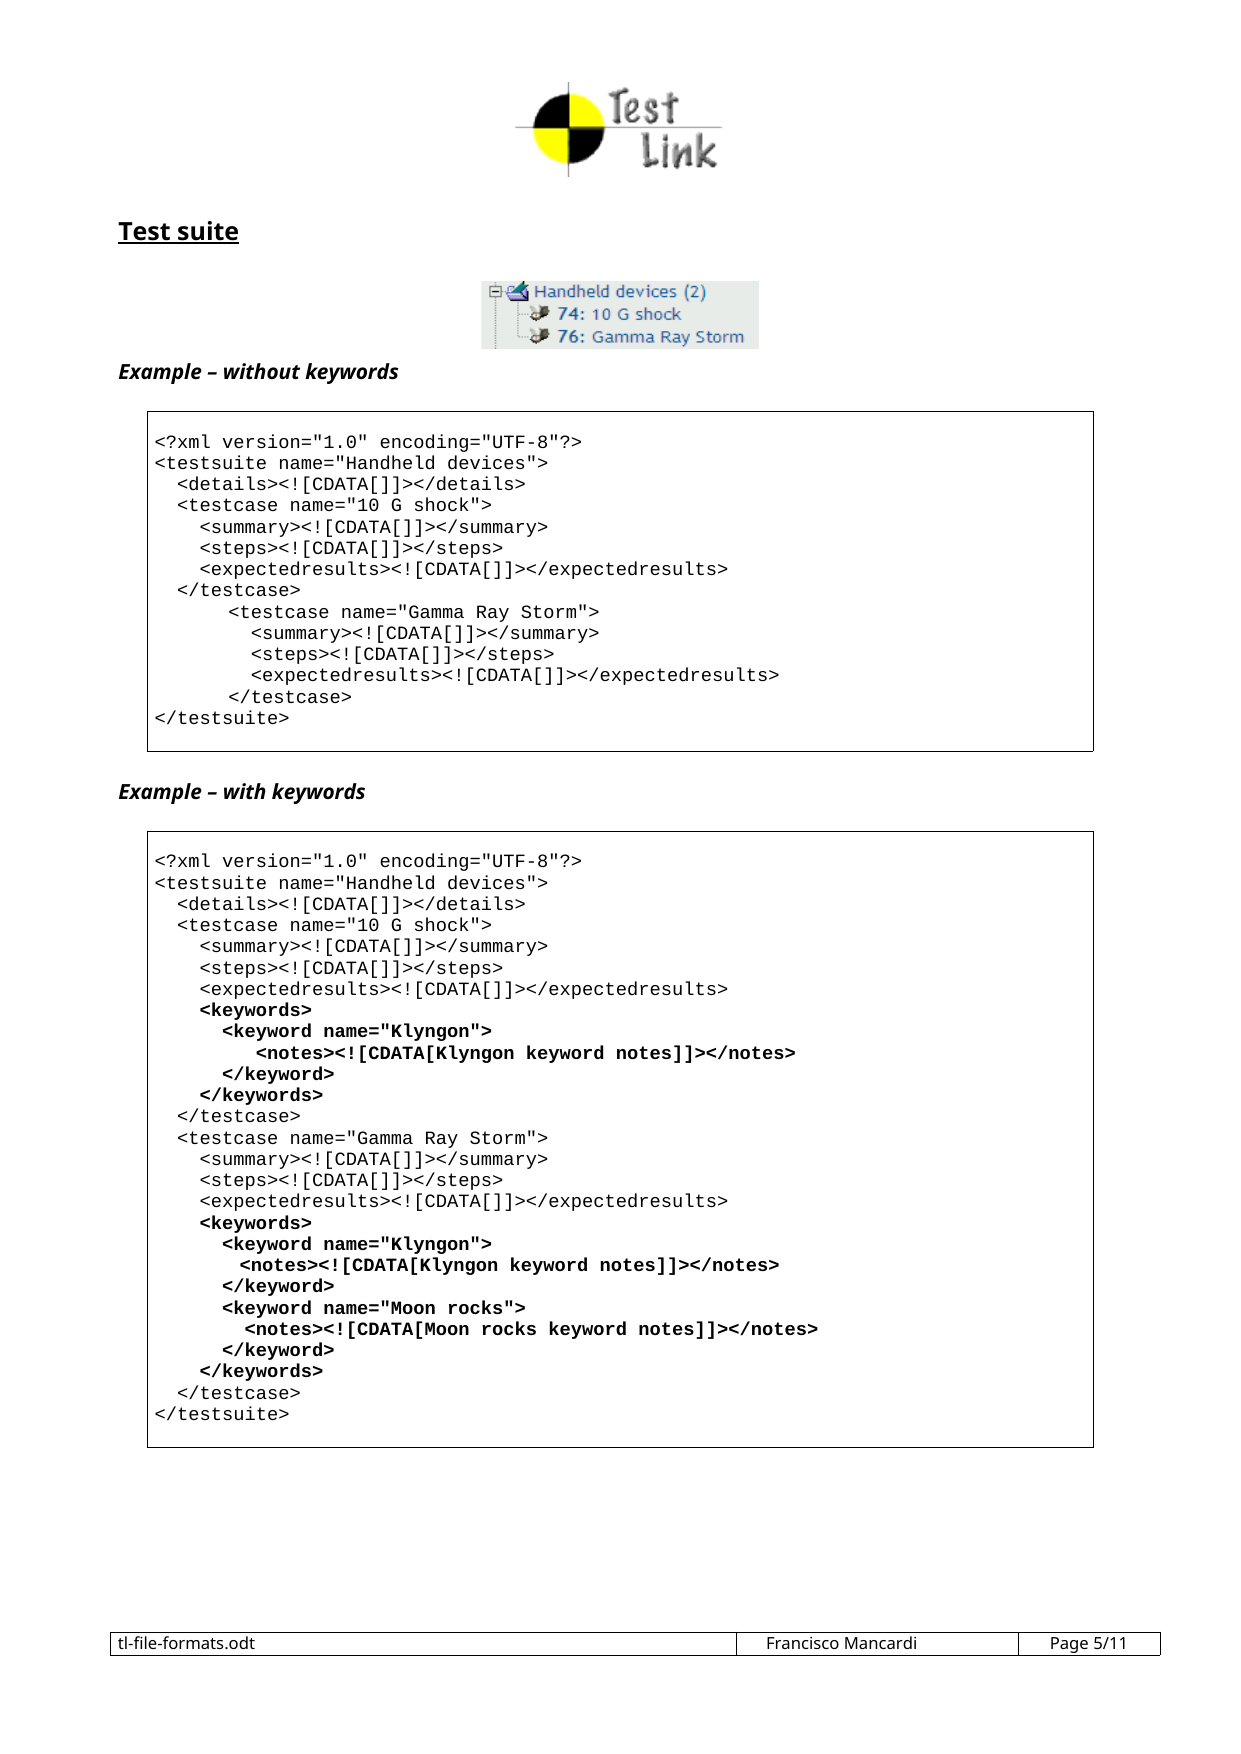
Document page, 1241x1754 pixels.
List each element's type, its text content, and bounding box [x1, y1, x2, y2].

picture [481, 281, 759, 349]
subtitle Test suite [118, 213, 1122, 247]
table_header <?xml version="1.0" encoding="UTF-8"?> <testsuite name="Handheld devices"> <details><![CDATA[]]></details> <testcase name="10 G shock"> <summary><![CDATA[]]></summary> <steps><![CDATA[]]></steps> <expectedresults><![CDATA[]]></expectedresults> </testcase> <testcase name="Gamma Ray Storm"> <summary><![CDATA[]]></summary> <steps><![CDATA[]]></steps> <expectedresults><![CDATA[]]></expectedresults> </testcase> </testsuite> [148, 412, 1093, 751]
subtitle Example – with keywords [118, 777, 1122, 805]
picture [515, 82, 725, 177]
subtitle Example – without keywords [118, 357, 1122, 386]
table_header <?xml version="1.0" encoding="UTF-8"?> <testsuite name="Handheld devices"> <details><![CDATA[]]></details> <testcase name="10 G shock"> <summary><![CDATA[]]></summary> <steps><![CDATA[]]></steps> <expectedresults><![CDATA[]]></expectedresults> <keywords> <keyword name="Klyngon"> <notes><![CDATA[Klyngon keyword notes]]></notes> </keyword> </keywords> </testcase> <testcase name="Gamma Ray Storm"> <summary><![CDATA[]]></summary> <steps><![CDATA[]]></steps> <expectedresults><![CDATA[]]></expectedresults> <keywords> <keyword name="Klyngon"> <notes><![CDATA[Klyngon keyword notes]]></notes> </keyword> <keyword name="Moon rocks"> <notes><![CDATA[Moon rocks keyword notes]]></notes> </keyword> </keywords> </testcase> </testsuite> [148, 832, 1093, 1447]
